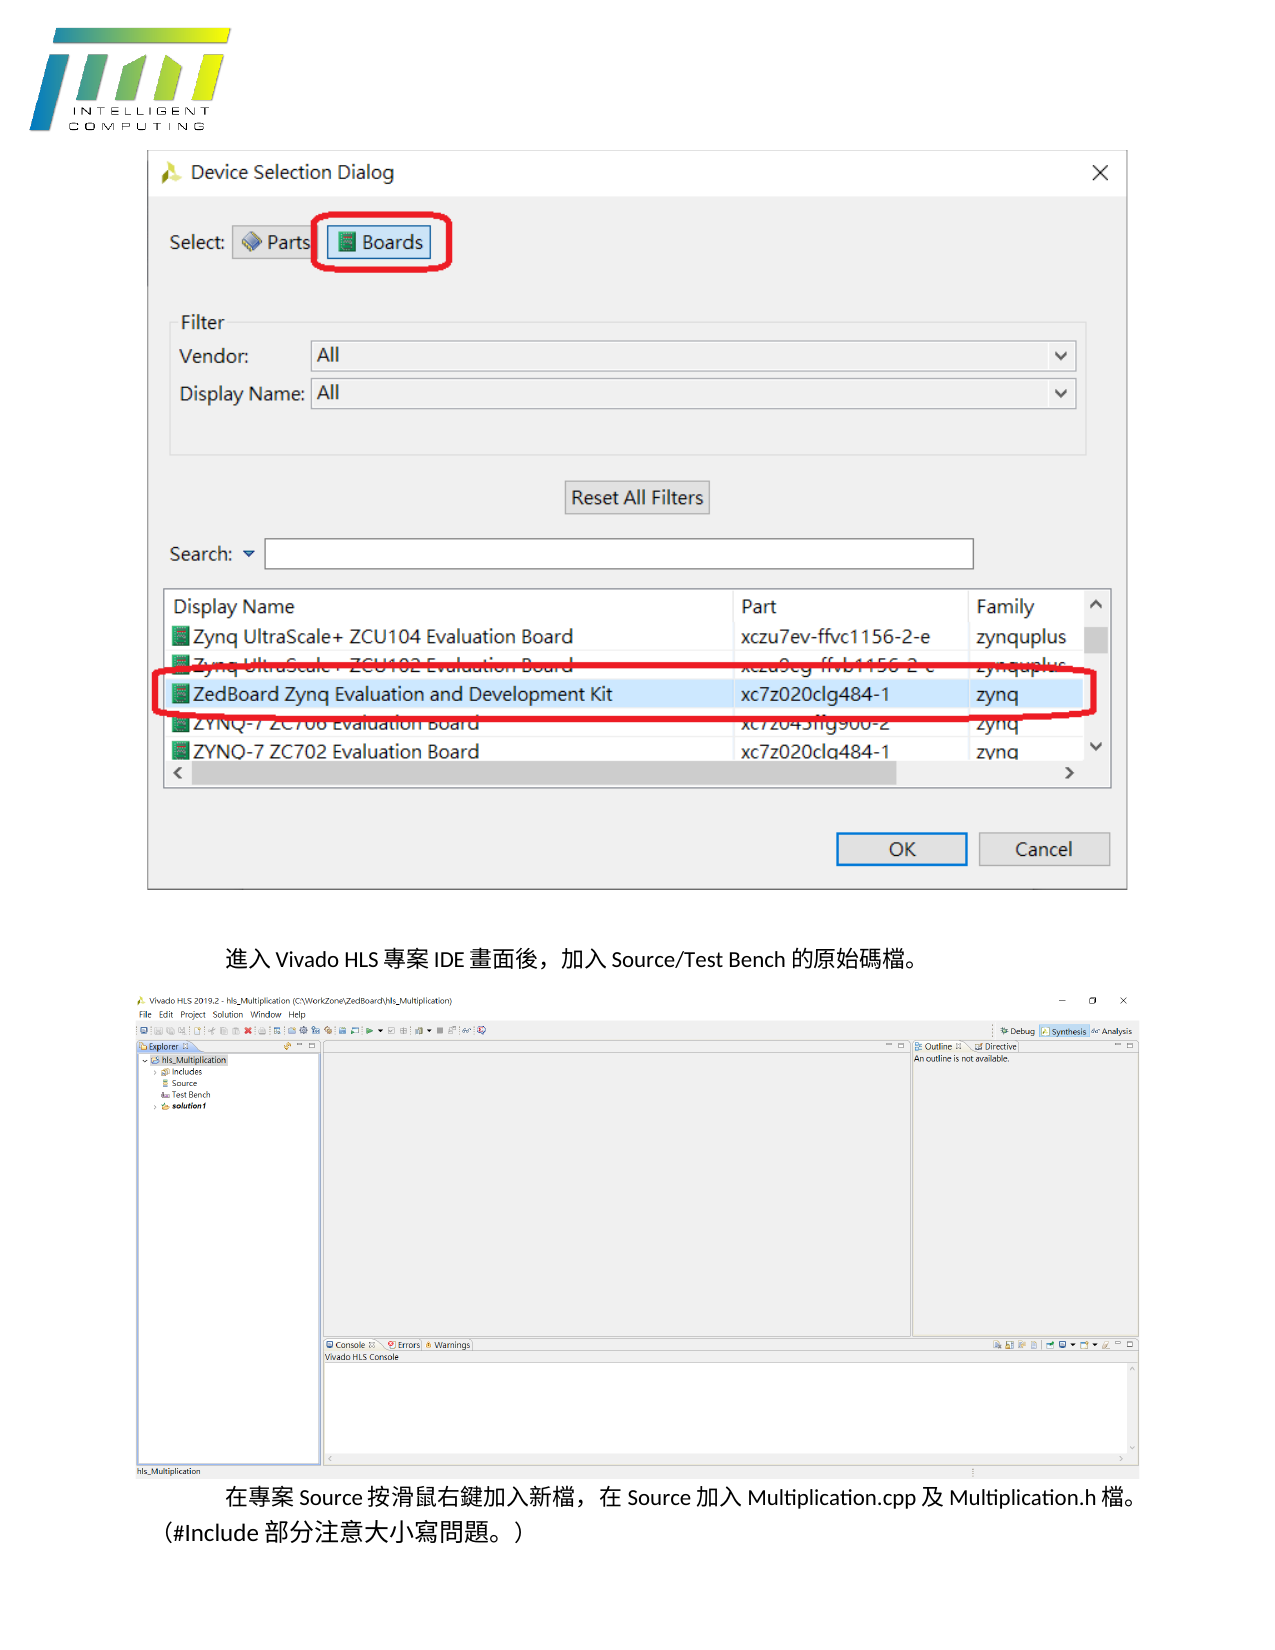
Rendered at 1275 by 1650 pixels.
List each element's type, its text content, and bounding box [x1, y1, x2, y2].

text 在專案Source按滑鼠右鍵加入新檔，在Source加入Multiplication.cpp及Multiplication.h檔。（#Include部分注意大小寫問題。） [150, 1479, 1125, 1548]
text 進入Vivado HLS專案IDE畫面後，加入Source/Test Bench的原始碼檔​。 [150, 941, 1125, 974]
